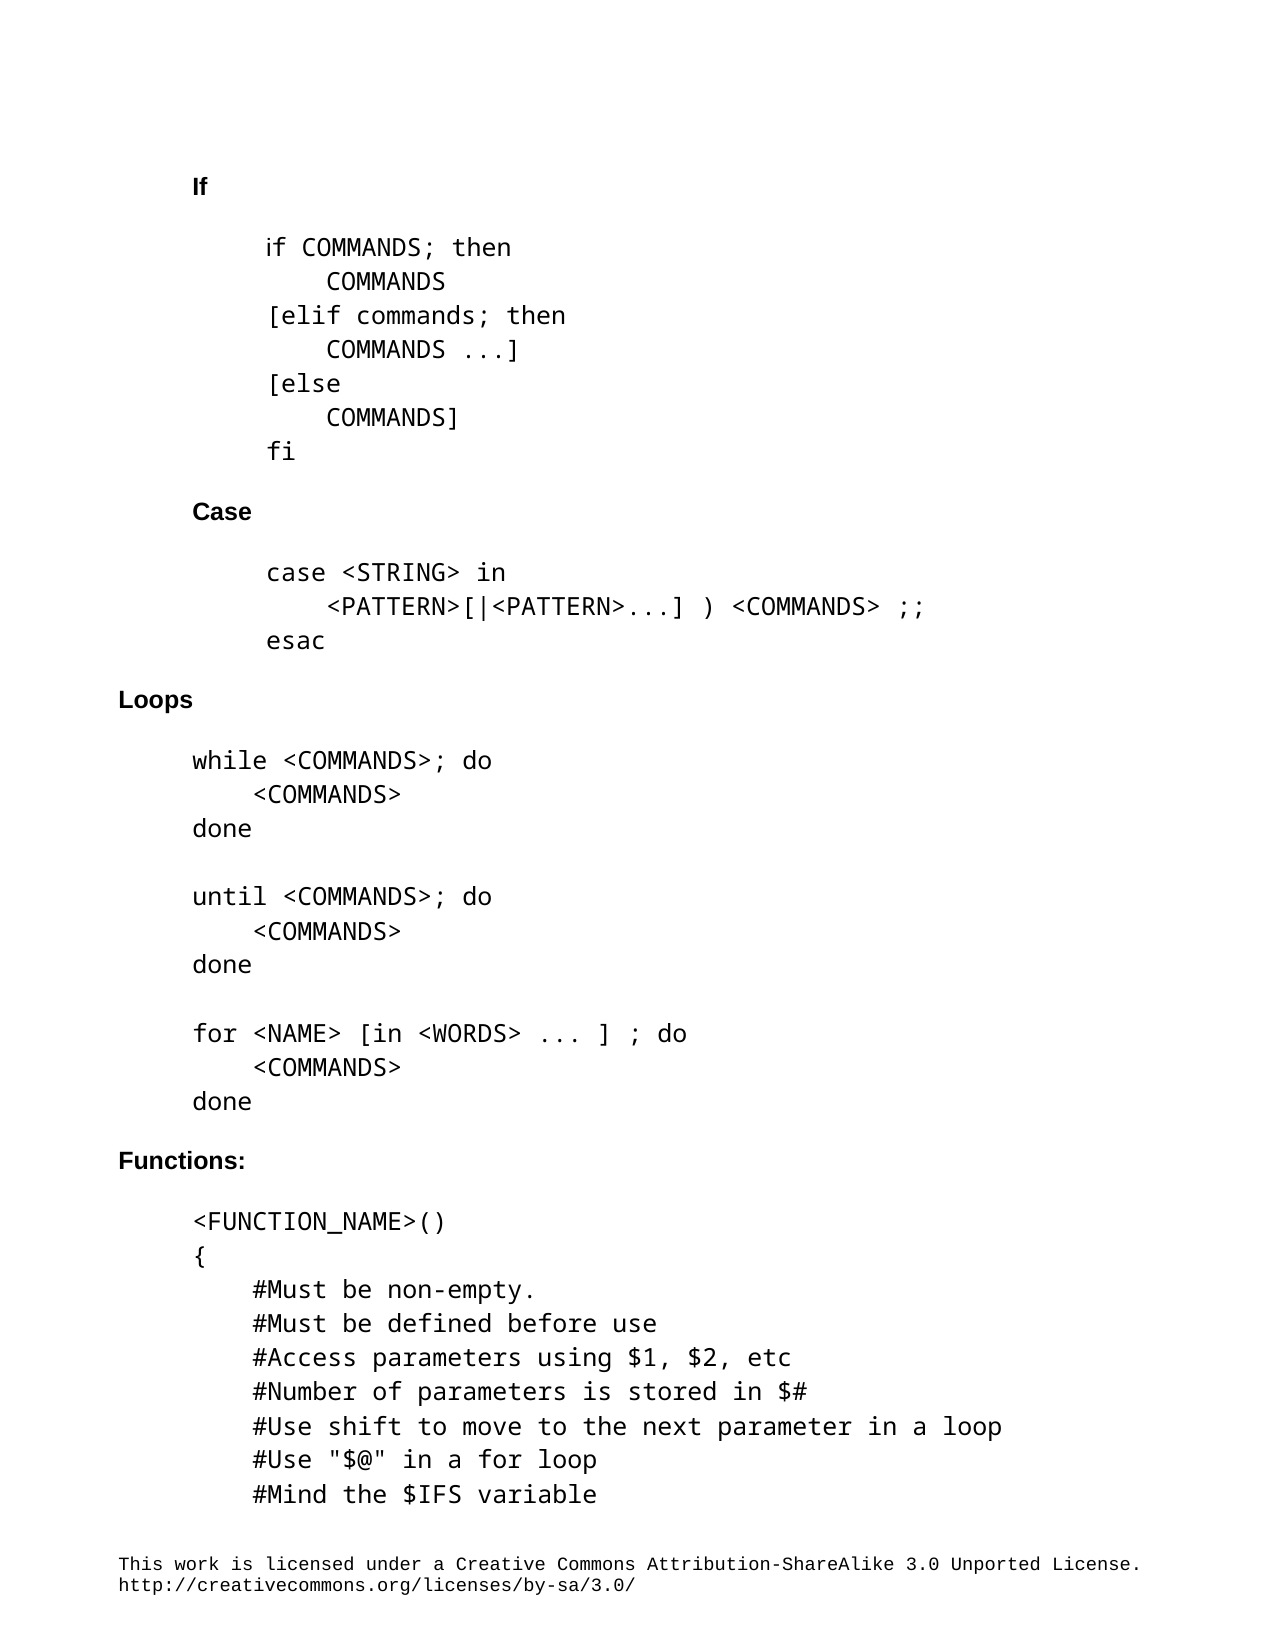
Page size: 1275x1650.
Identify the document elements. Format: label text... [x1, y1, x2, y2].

text case <STRING> in [266, 554, 1157, 588]
text <COMMANDS> [192, 913, 1157, 947]
text <COMMANDS> [192, 1049, 1157, 1083]
text #Mind the $IFS variable [192, 1476, 1157, 1510]
text fi [266, 434, 1157, 468]
text Case [192, 497, 1157, 526]
text done [192, 1083, 1157, 1117]
text done [192, 947, 1157, 981]
text { [192, 1238, 1157, 1272]
text #Use "$@" in a for loop [192, 1442, 1157, 1476]
text Loops [118, 685, 1157, 714]
text for <NAME> [in <WORDS> ... ] ; do [192, 1015, 1157, 1049]
text #Must be non-empty. [192, 1272, 1157, 1306]
text #Number of parameters is stored in $# [192, 1374, 1157, 1408]
text done [192, 811, 1157, 845]
text COMMANDS] [266, 400, 1157, 434]
text [elif commands; then [266, 298, 1157, 332]
text #Use shift to move to the next parameter in a loop [192, 1408, 1157, 1442]
text COMMANDS [266, 264, 1157, 298]
text <COMMANDS> [192, 777, 1157, 811]
text If [192, 172, 1157, 201]
text #Access parameters using $1, $2, etc [192, 1340, 1157, 1374]
text esac [266, 622, 1157, 657]
text until <COMMANDS>; do [192, 879, 1157, 913]
text <FUNCTION_NAME>() [192, 1204, 1157, 1238]
text while <COMMANDS>; do [192, 743, 1157, 777]
text #Must be defined before use [192, 1306, 1157, 1340]
text <PATTERN>[|<PATTERN>...] ) <COMMANDS> ;; [266, 588, 1157, 622]
text if COMMANDS; then [266, 230, 1157, 264]
text Functions: [118, 1146, 1157, 1175]
text COMMANDS ...] [266, 332, 1157, 366]
text [else [266, 366, 1157, 400]
